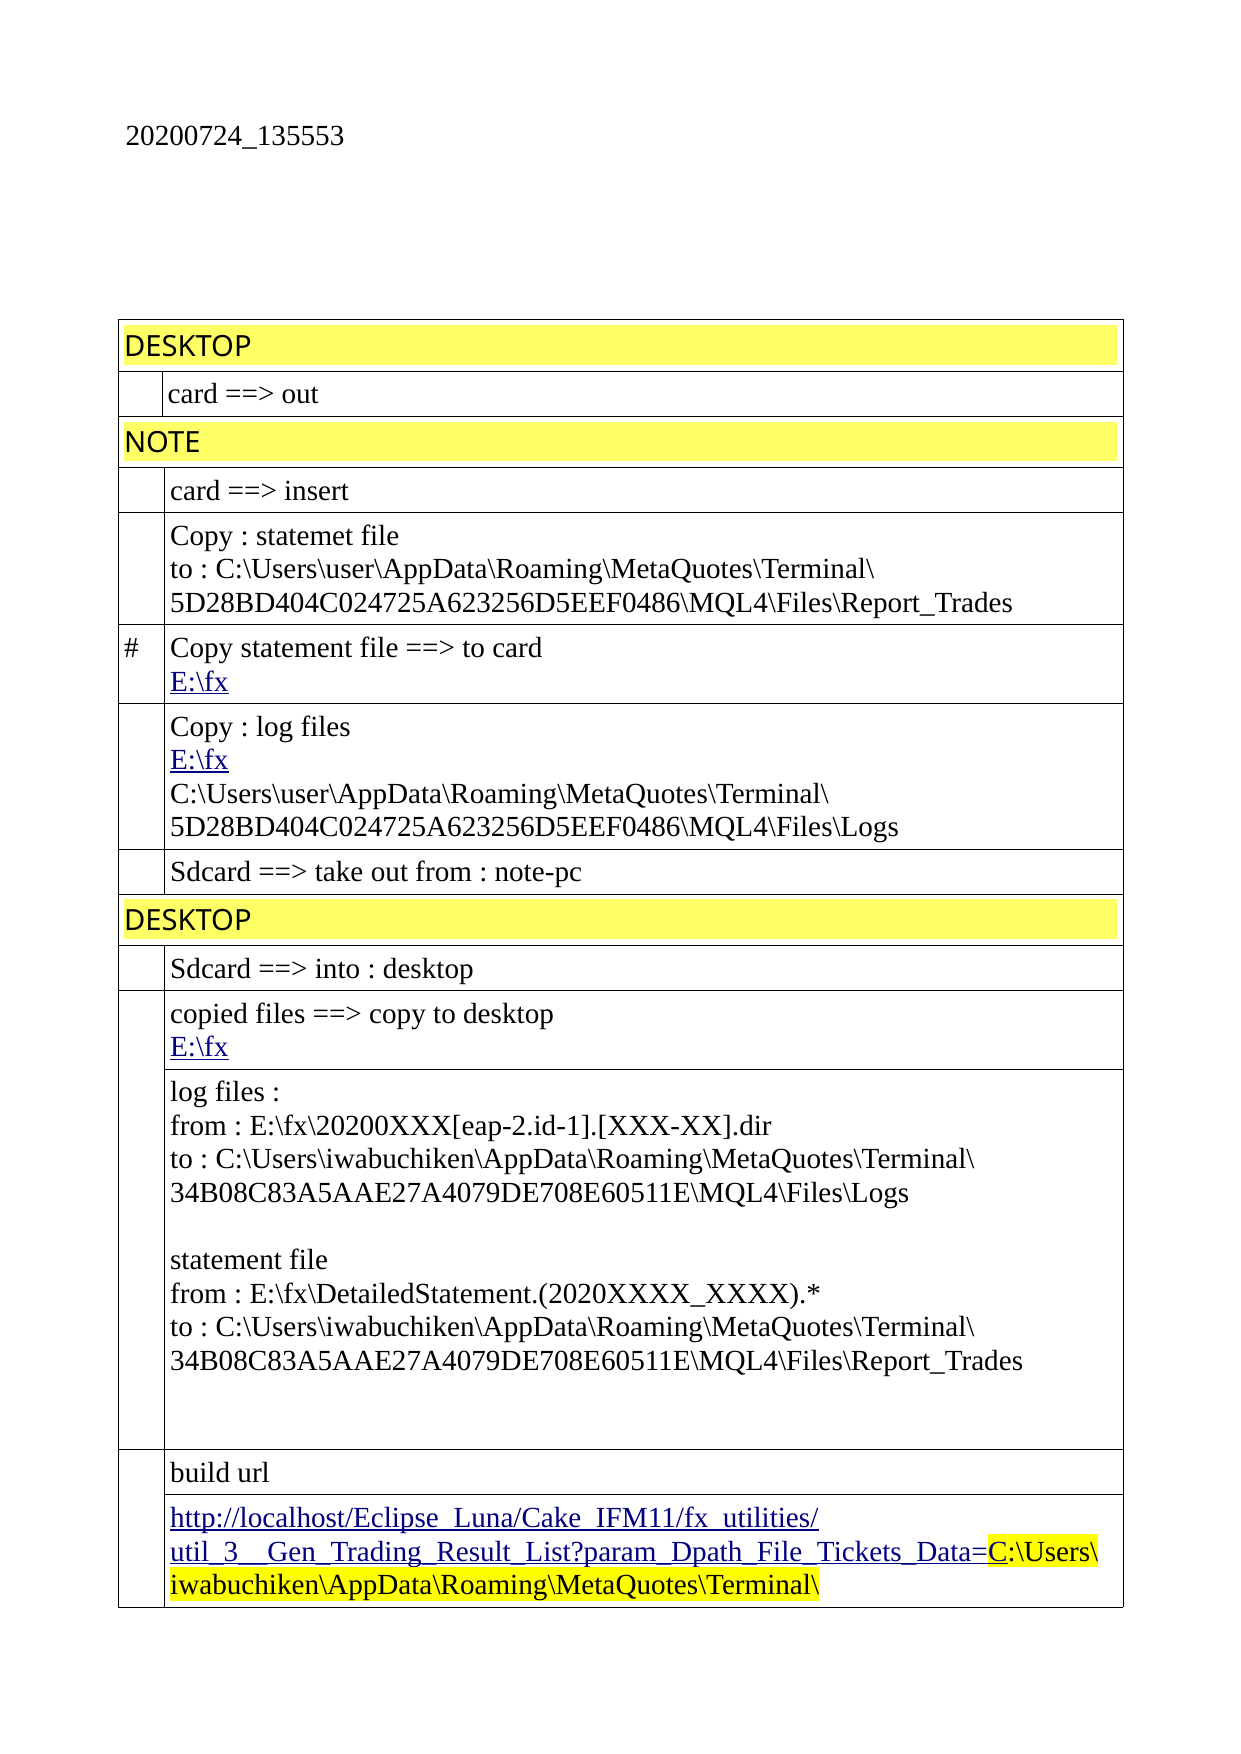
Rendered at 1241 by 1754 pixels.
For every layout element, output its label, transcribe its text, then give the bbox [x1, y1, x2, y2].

text 20200724_135553 [118, 118, 1122, 152]
table_cell [119, 704, 164, 849]
table_cell NOTE [119, 417, 1123, 467]
table_cell [119, 372, 162, 416]
table_cell http://localhost/Eclipse_Luna/Cake_IFM11/fx_utilities/util_3__Gen_Trading_Result_List?param_Dpath_File_Tickets_Data=C:\Users\iwabuchiken\AppData\Roaming\MetaQuotes\Terminal\ [165, 1495, 1123, 1607]
table_cell [119, 468, 164, 512]
table_cell Sdcard ==> take out from : note-pc [165, 850, 1123, 894]
table_cell Copy : statemet file to : C:\Users\user\AppData\Roaming\MetaQuotes\Terminal\5D28BD404C024725A623256D5EEF0486\MQL4\Files\Report_Trades [165, 513, 1123, 624]
table_cell [119, 513, 164, 624]
table_cell DESKTOP [119, 895, 1123, 945]
table_cell [119, 850, 164, 894]
table_cell card ==> out [163, 372, 1123, 416]
table_cell card ==> insert [165, 468, 1123, 512]
table_cell Sdcard ==> into : desktop [165, 946, 1123, 990]
table_cell Copy statement file ==> to card E:\fx [165, 625, 1123, 703]
table_header DESKTOP [119, 320, 1123, 371]
table_cell copied files ==> copy to desktop E:\fx [165, 991, 1123, 1069]
table_cell [119, 946, 164, 990]
table_cell [119, 991, 164, 1449]
table_cell [119, 1450, 164, 1607]
table_cell # [119, 625, 164, 703]
table_cell log files : from : E:\fx\20200XXX[eap-2.id-1].[XXX-XX].dir to : C:\Users\iwabuchiken\AppData\Roaming\MetaQuotes\Terminal\34B08C83A5AAE27A4079DE708E60511E\MQL4\Files\Logs statement file from : E:\fx\DetailedStatement.(2020XXXX_XXXX).* to : C:\Users\iwabuchiken\AppData\Roaming\MetaQuotes\Terminal\34B08C83A5AAE27A4079DE708E60511E\MQL4\Files\Report_Trades [165, 1070, 1123, 1449]
table_cell Copy : log files E:\fx C:\Users\user\AppData\Roaming\MetaQuotes\Terminal\5D28BD404C024725A623256D5EEF0486\MQL4\Files\Logs [165, 704, 1123, 849]
table_cell build url [165, 1450, 1123, 1494]
